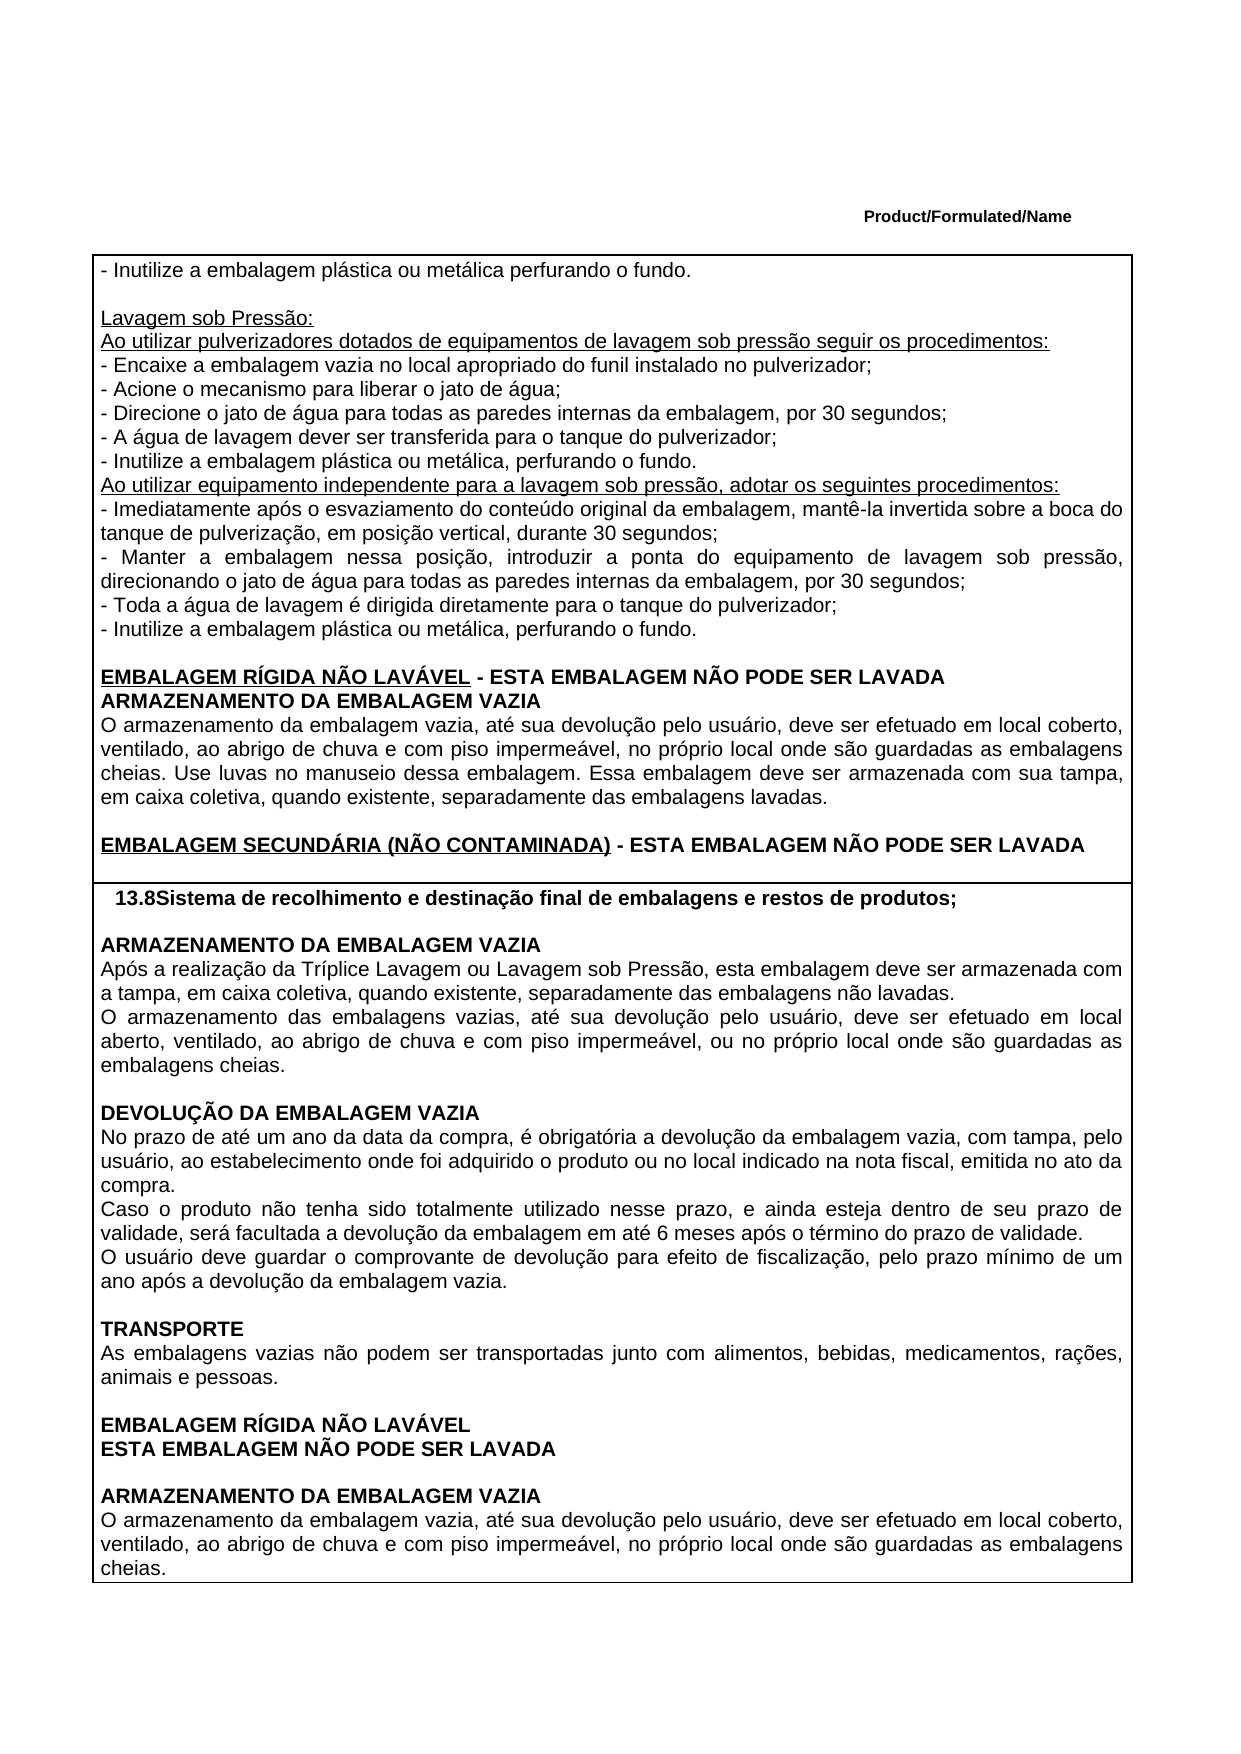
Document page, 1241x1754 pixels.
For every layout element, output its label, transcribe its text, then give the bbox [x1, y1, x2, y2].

table_cell Sistema de recolhimento e destinação final de embalagens e restos de produtos; ARMAZENAMENTO DA EMBALAGEM VAZIA Após a realização da Tríplice Lavagem ou Lavagem sob Pressão, esta embalagem deve ser armazenada com a tampa, em caixa coletiva, quando existente, separadamente das embalagens não lavadas. O armazenamento das embalagens vazias, até sua devolução pelo usuário, deve ser efetuado em local aberto, ventilado, ao abrigo de chuva e com piso impermeável, ou no próprio local onde são guardadas as embalagens cheias. DEVOLUÇÃO DA EMBALAGEM VAZIA No prazo de até um ano da data da compra, é obrigatória a devolução da embalagem vazia, com tampa, pelo usuário, ao estabelecimento onde foi adquirido o produto ou no local indicado na nota fiscal, emitida no ato da compra. Caso o produto não tenha sido totalmente utilizado nesse prazo, e ainda esteja dentro de seu prazo de validade, será facultada a devolução da embalagem em até 6 meses após o término do prazo de validade. O usuário deve guardar o comprovante de devolução para efeito de fiscalização, pelo prazo mínimo de um ano após a devolução da embalagem vazia. TRANSPORTE As embalagens vazias não podem ser transportadas junto com alimentos, bebidas, medicamentos, rações, animais e pessoas. EMBALAGEM RÍGIDA NÃO LAVÁVEL ESTA EMBALAGEM NÃO PODE SER LAVADA ARMAZENAMENTO DA EMBALAGEM VAZIA O armazenamento da embalagem vazia, até sua devolução pelo usuário, deve ser efetuado em local coberto, ventilado, ao abrigo de chuva e com piso impermeável, no próprio local onde são guardadas as embalagens cheias. [94, 884, 1131, 1582]
table_cell - Inutilize a embalagem plástica ou metálica perfurando o fundo. Lavagem sob Pressão: Ao utilizar pulverizadores dotados de equipamentos de lavagem sob pressão seguir os procedimentos: - Encaixe a embalagem vazia no local apropriado do funil instalado no pulverizador; - Acione o mecanismo para liberar o jato de água; - Direcione o jato de água para todas as paredes internas da embalagem, por 30 segundos; - A água de lavagem dever ser transferida para o tanque do pulverizador; - Inutilize a embalagem plástica ou metálica, perfurando o fundo. Ao utilizar equipamento independente para a lavagem sob pressão, adotar os seguintes procedimentos: - Imediatamente após o esvaziamento do conteúdo original da embalagem, mantê-la invertida sobre a boca do tanque de pulverização, em posição vertical, durante 30 segundos; - Manter a embalagem nessa posição, introduzir a ponta do equipamento de lavagem sob pressão, direcionando o jato de água para todas as paredes internas da embalagem, por 30 segundos; - Toda a água de lavagem é dirigida diretamente para o tanque do pulverizador; - Inutilize a embalagem plástica ou metálica, perfurando o fundo. EMBALAGEM RÍGIDA NÃO LAVÁVEL - ESTA EMBALAGEM NÃO PODE SER LAVADA ARMAZENAMENTO DA EMBALAGEM VAZIA O armazenamento da embalagem vazia, até sua devolução pelo usuário, deve ser efetuado em local coberto, ventilado, ao abrigo de chuva e com piso impermeável, no próprio local onde são guardadas as embalagens cheias. Use luvas no manuseio dessa embalagem. Essa embalagem deve ser armazenada com sua tampa, em caixa coletiva, quando existente, separadamente das embalagens lavadas. EMBALAGEM SECUNDÁRIA (NÃO CONTAMINADA) - ESTA EMBALAGEM NÃO PODE SER LAVADA [94, 256, 1131, 882]
